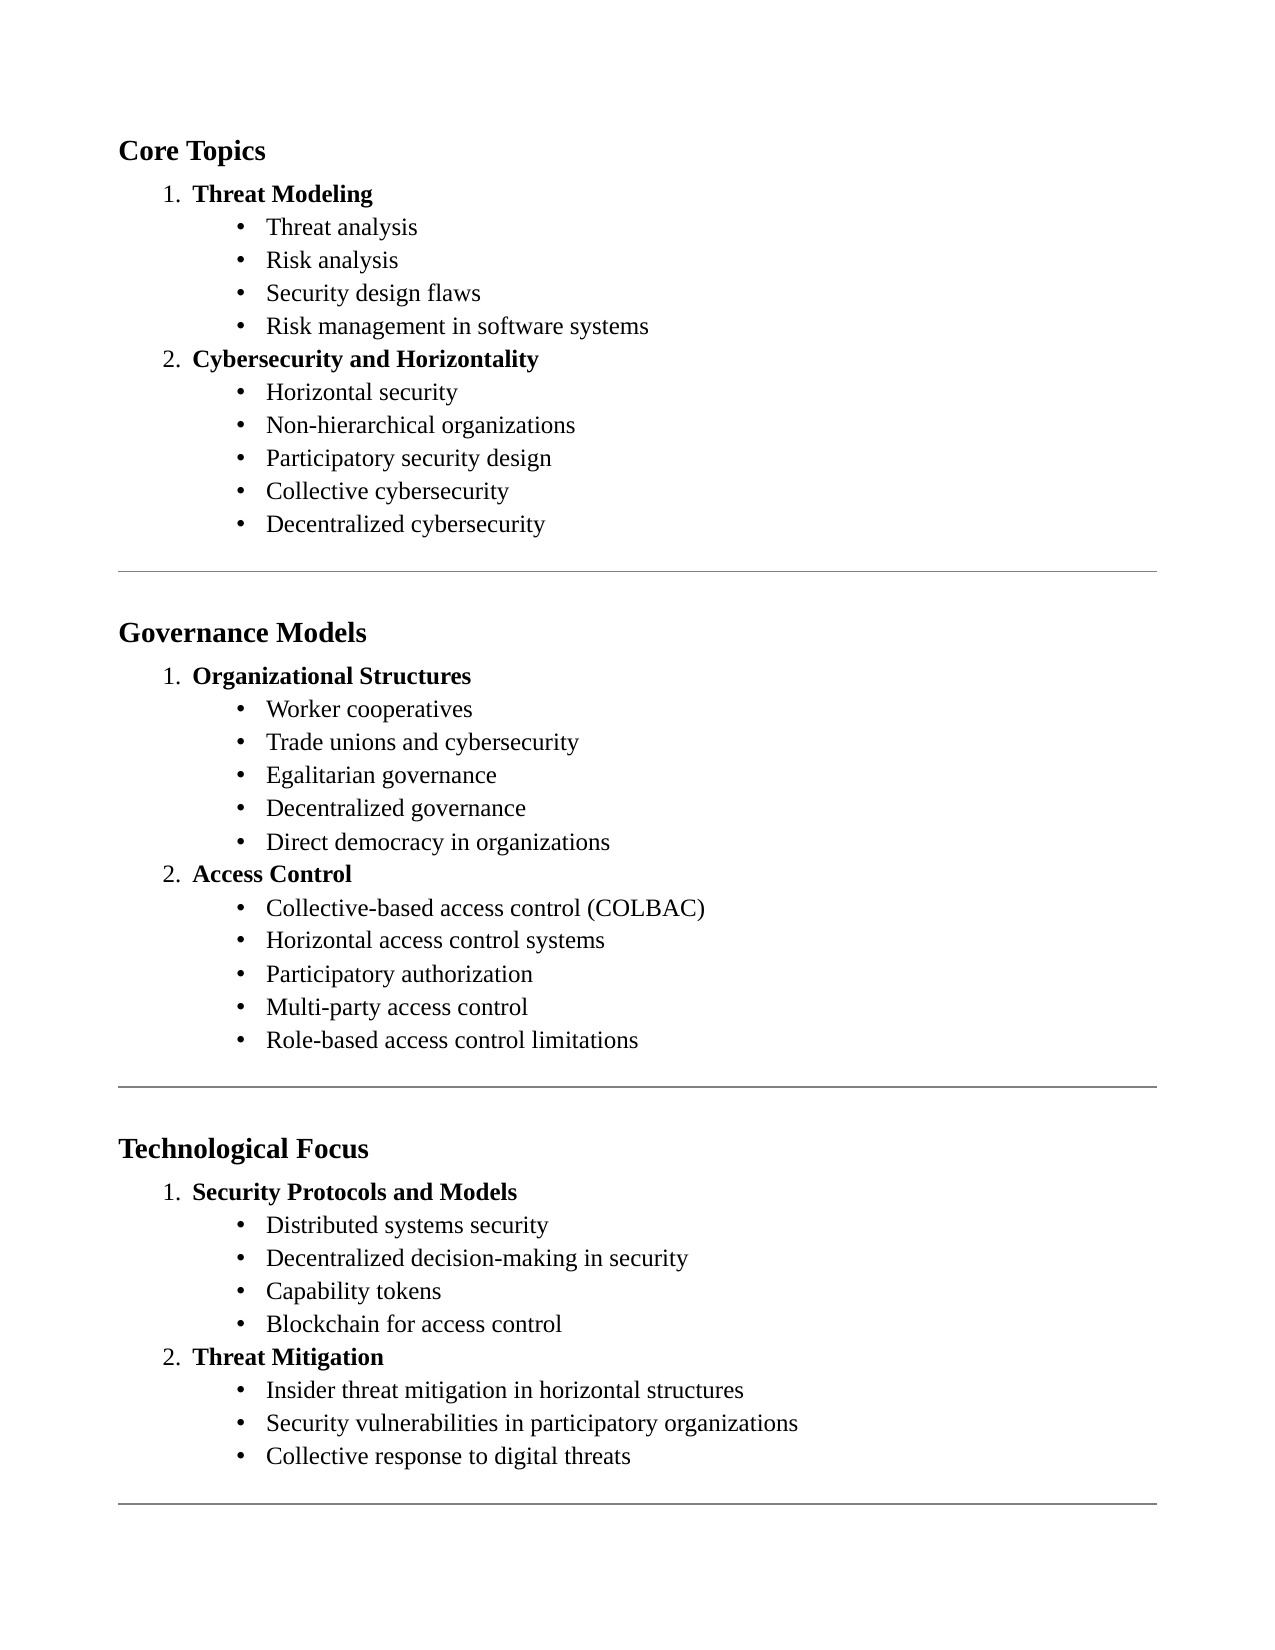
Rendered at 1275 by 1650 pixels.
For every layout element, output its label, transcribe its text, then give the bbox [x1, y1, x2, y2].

list Collective-based access control (COLBAC) [236, 893, 1157, 921]
list Security Protocols and Models [162, 1177, 1157, 1206]
list Worker cooperatives [236, 694, 1157, 723]
list Insider threat mitigation in horizontal structures [236, 1375, 1157, 1404]
list Collective cybersecurity [236, 476, 1157, 505]
list Role-based access control limitations [236, 1025, 1157, 1053]
list Participatory security design [236, 443, 1157, 472]
list Threat Modeling [162, 179, 1157, 207]
list Risk analysis [236, 245, 1157, 273]
list Organizational Structures [162, 661, 1157, 690]
list Security vulnerabilities in participatory organizations [236, 1408, 1157, 1437]
list Decentralized governance [236, 793, 1157, 822]
list Decentralized cybersecurity [236, 509, 1157, 538]
subtitle Core Topics [118, 133, 1157, 166]
list Direct democracy in organizations [236, 827, 1157, 855]
list Multi-party access control [236, 992, 1157, 1020]
list Risk management in software systems [236, 311, 1157, 339]
list Capability tokens [236, 1276, 1157, 1305]
list Horizontal security [236, 377, 1157, 406]
list Trade unions and cybersecurity [236, 727, 1157, 756]
list Threat Mitigation [162, 1342, 1157, 1371]
list Decentralized decision-making in security [236, 1243, 1157, 1272]
list Cybersecurity and Horizontality [162, 344, 1157, 373]
list Blockchain for access control [236, 1309, 1157, 1338]
list Egalitarian governance [236, 761, 1157, 789]
list Security design flaws [236, 278, 1157, 307]
list Threat analysis [236, 212, 1157, 241]
list Horizontal access control systems [236, 926, 1157, 954]
list Access Control [162, 859, 1157, 888]
subtitle Technological Focus [118, 1131, 1157, 1165]
list Non-hierarchical organizations [236, 410, 1157, 439]
subtitle Governance Models [118, 615, 1157, 649]
list Collective response to digital threats [236, 1441, 1157, 1470]
list Participatory authorization [236, 959, 1157, 987]
list Distributed systems security [236, 1210, 1157, 1239]
